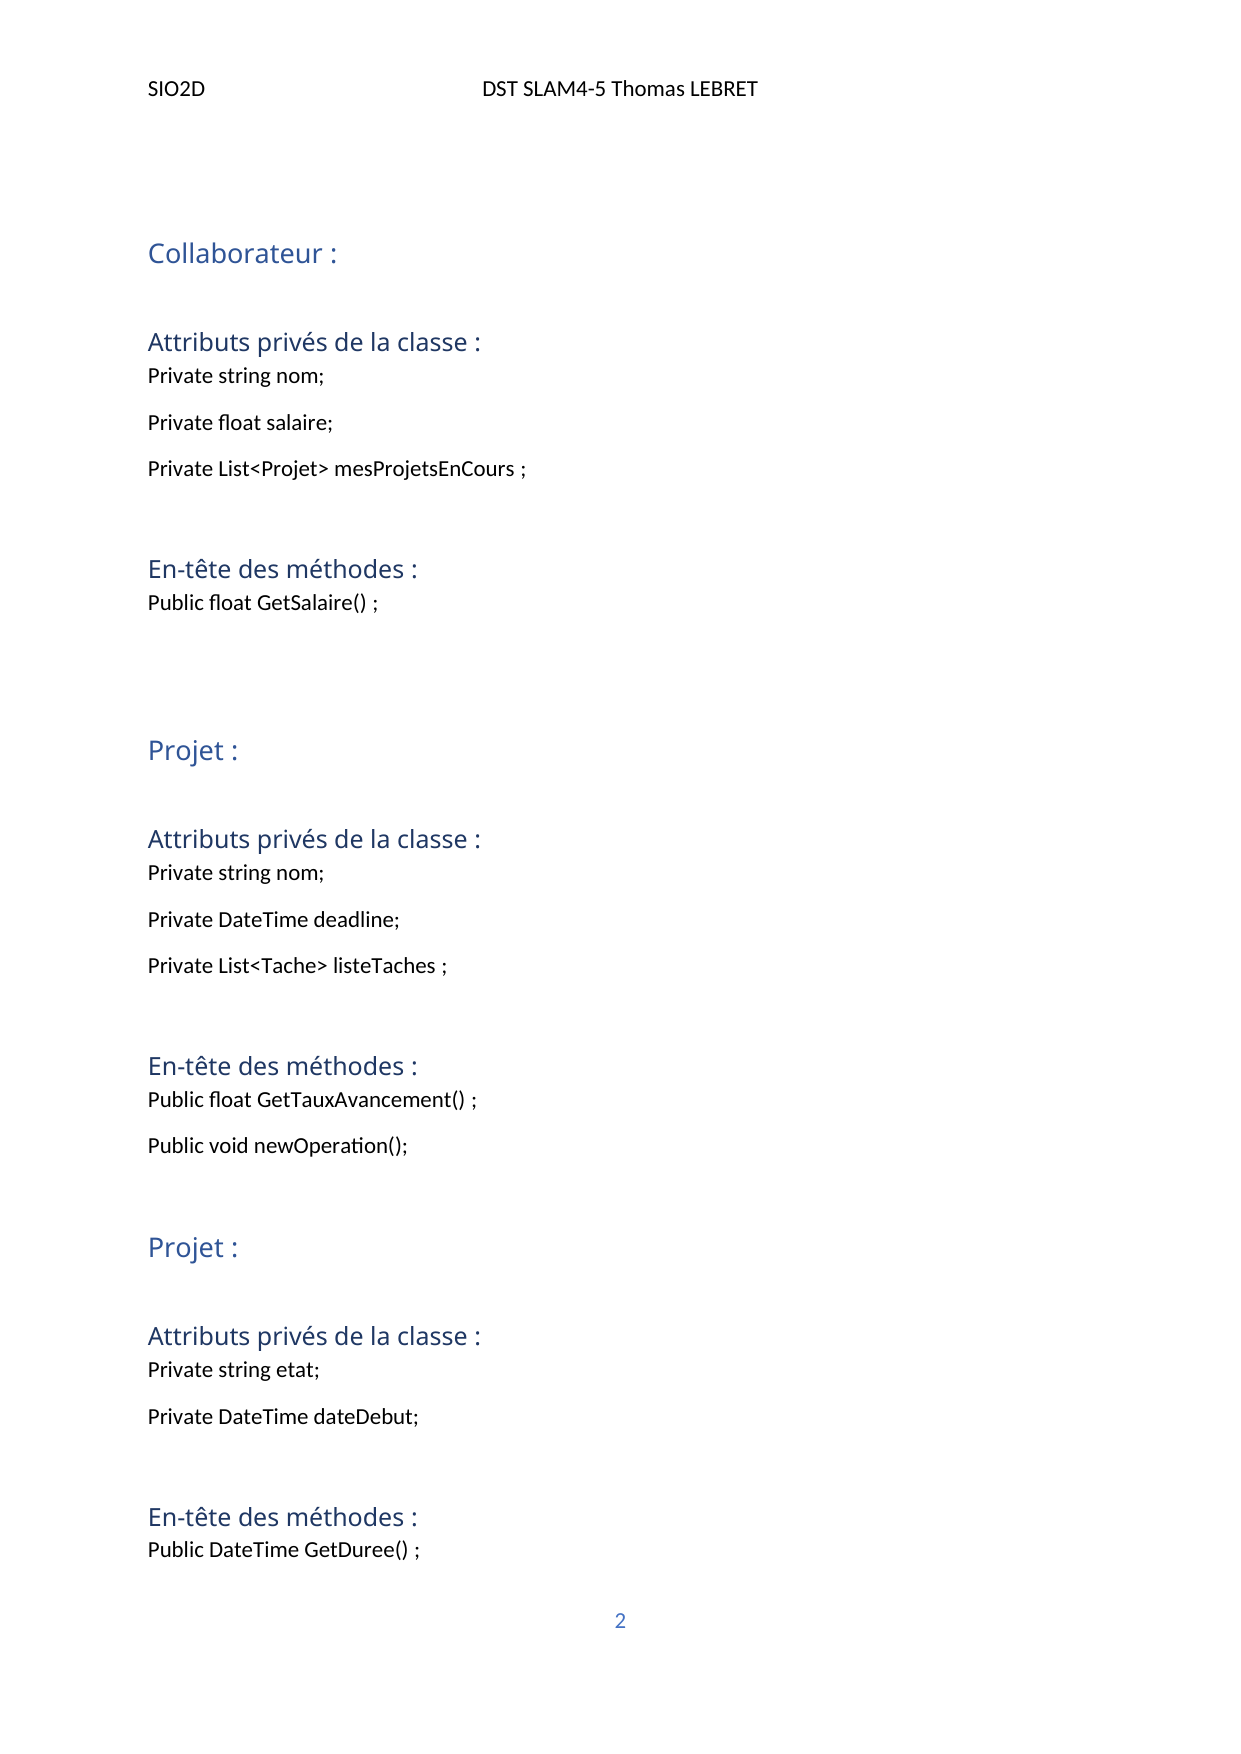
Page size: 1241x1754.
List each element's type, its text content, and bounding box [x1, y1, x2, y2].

subtitle Attributs privés de la classe : [148, 325, 1093, 359]
subtitle Projet : [148, 1229, 1093, 1266]
text Private string nom; [148, 858, 1093, 886]
subtitle Attributs privés de la classe : [148, 1319, 1093, 1353]
text Private string etat; [148, 1355, 1093, 1383]
subtitle En-tête des méthodes : [148, 1499, 1093, 1533]
subtitle Collaborateur : [148, 235, 1093, 272]
text Private List<Tache> listeTaches ; [148, 951, 1093, 979]
text Private DateTime dateDebut; [148, 1402, 1093, 1430]
text Public void newOperation(); [148, 1132, 1093, 1159]
text Public float GetSalaire() ; [148, 588, 1093, 616]
subtitle En-tête des méthodes : [148, 552, 1093, 586]
text Public DateTime GetDuree() ; [148, 1536, 1093, 1563]
text Private float salaire; [148, 408, 1093, 436]
text Private string nom; [148, 361, 1093, 389]
subtitle Attributs privés de la classe : [148, 822, 1093, 856]
subtitle Projet : [148, 732, 1093, 769]
text Private DateTime deadline; [148, 905, 1093, 933]
text Private List<Projet> mesProjetsEnCours ; [148, 454, 1093, 482]
subtitle En-tête des méthodes : [148, 1049, 1093, 1083]
text Public float GetTauxAvancement() ; [148, 1085, 1093, 1113]
